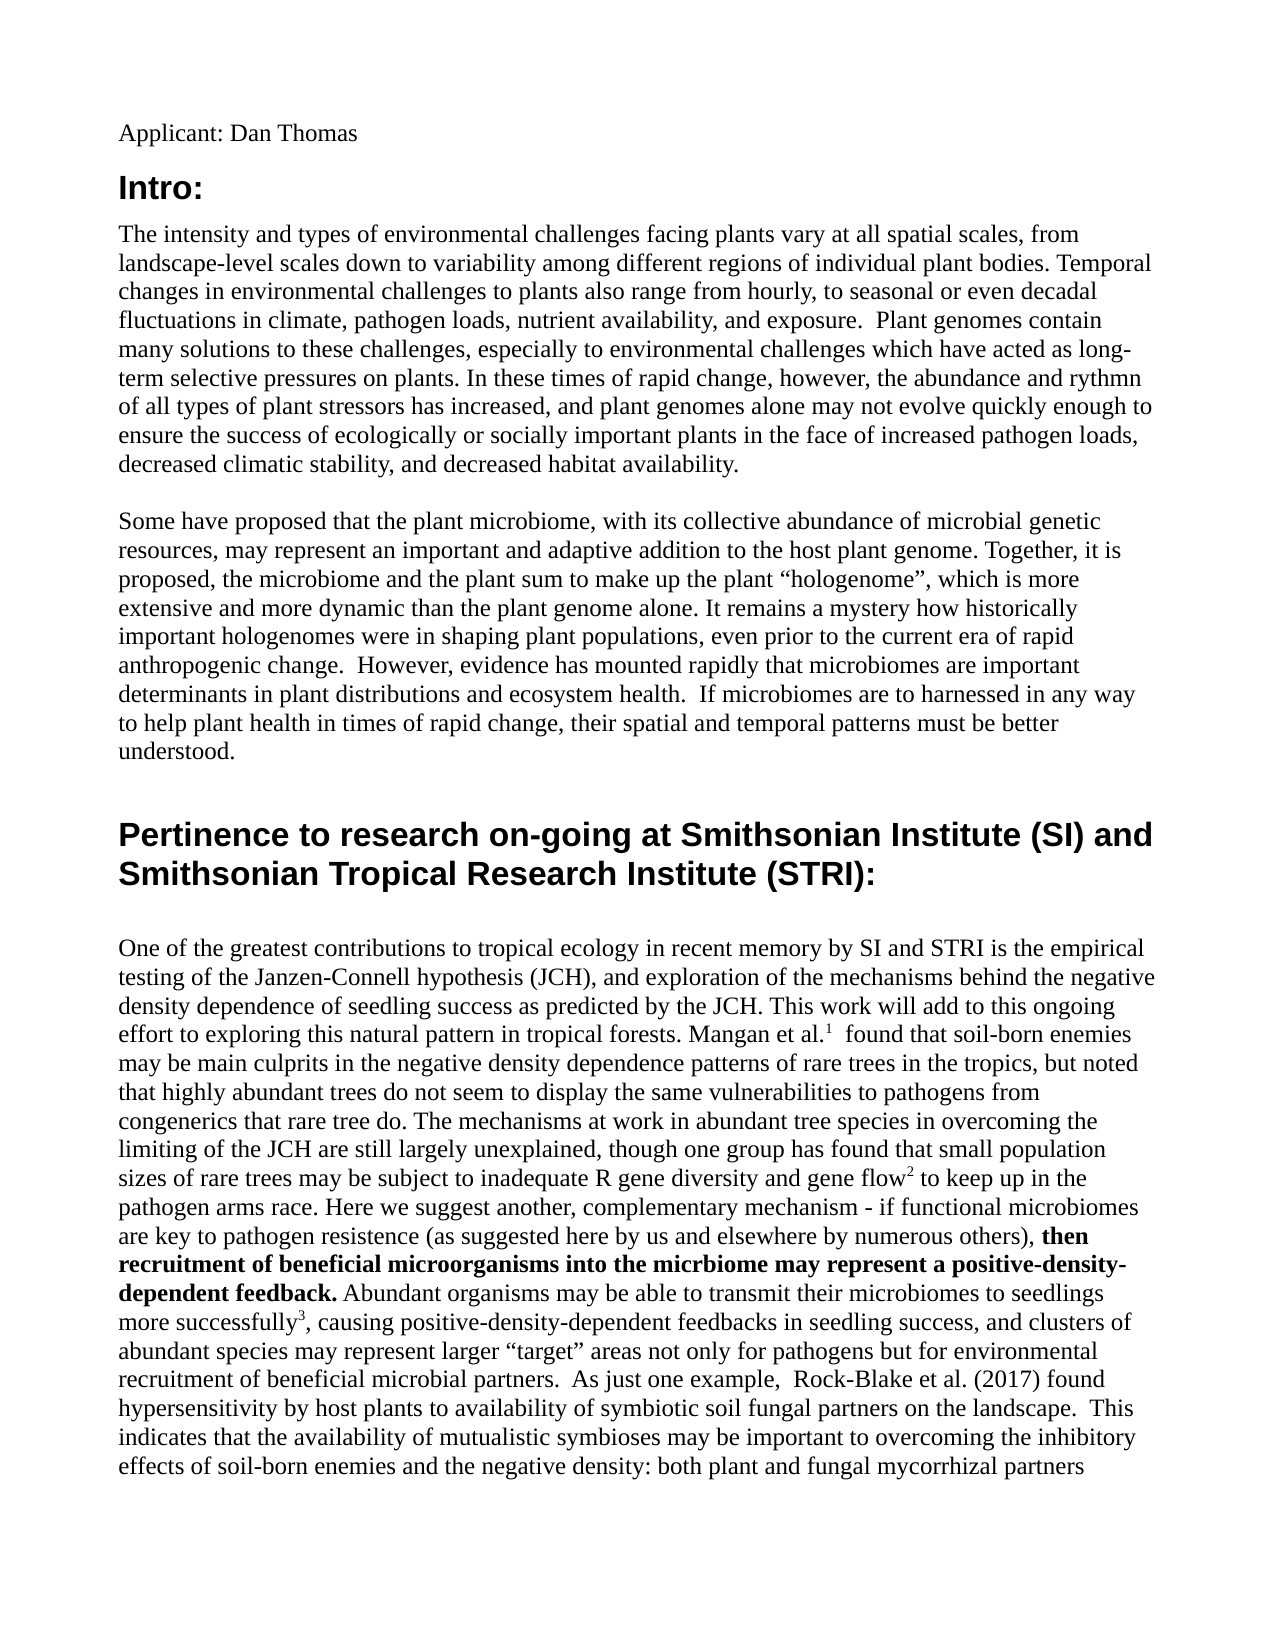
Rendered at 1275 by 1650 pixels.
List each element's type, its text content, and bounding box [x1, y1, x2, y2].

text One of the greatest contributions to tropical ecology in recent memory by SI and STRI is the empirical testing of the Janzen-Connell hypothesis (JCH), and exploration of the mechanisms behind the negative density dependence of seedling success as predicted by the JCH. This work will add to this ongoing effort to exploring this natural pattern in tropical forests. Mangan et al.1 found that soil-born enemies may be main culprits in the negative density dependence patterns of rare trees in the tropics, but noted that highly abundant trees do not seem to display the same vulnerabilities to pathogens from congenerics that rare tree do. The mechanisms at work in abundant tree species in overcoming the limiting of the JCH are still largely unexplained, though one group has found that small population sizes of rare trees may be subject to inadequate R gene diversity and gene flow2 to keep up in the pathogen arms race. Here we suggest another, complementary mechanism - if functional microbiomes are key to pathogen resistence (as suggested here by us and elsewhere by numerous others), then recruitment of beneficial microorganisms into the micrbiome may represent a positive-density-dependent feedback. Abundant organisms may be able to transmit their microbiomes to seedlings more successfully3, causing positive-density-dependent feedbacks in seedling success, and clusters of abundant species may represent larger “target” areas not only for pathogens but for environmental recruitment of beneficial microbial partners. As just one example, Rock-Blake et al. (2017) found hypersensitivity by host plants to availability of symbiotic soil fungal partners on the landscape. This indicates that the availability of mutualistic symbioses may be important to overcoming the inhibitory effects of soil-born enemies and the negative density: both plant and fungal mycorrhizal partners [118, 933, 1157, 1479]
text The intensity and types of environmental challenges facing plants vary at all spatial scales, from landscape-level scales down to variability among different regions of individual plant bodies. Temporal changes in environmental challenges to plants also range from hourly, to seasonal or even decadal fluctuations in climate, pathogen loads, nutrient availability, and exposure. Plant genomes contain many solutions to these challenges, especially to environmental challenges which have acted as long-term selective pressures on plants. In these times of rapid change, however, the abundance and rythmn of all types of plant stressors has increased, and plant genomes alone may not evolve quickly enough to ensure the success of ecologically or socially important plants in the face of increased pathogen loads, decreased climatic stability, and decreased habitat availability. [118, 219, 1157, 478]
subtitle Intro: [118, 168, 1157, 206]
text Some have proposed that the plant microbiome, with its collective abundance of microbial genetic resources, may represent an important and adaptive addition to the host plant genome. Together, it is proposed, the microbiome and the plant sum to make up the plant “hologenome”, which is more extensive and more dynamic than the plant genome alone. It remains a mystery how historically important hologenomes were in shaping plant populations, even prior to the current era of rapid anthropogenic change. However, evidence has mounted rapidly that microbiomes are important determinants in plant distributions and ecosystem health. If microbiomes are to harnessed in any way to help plant health in times of rapid change, their spatial and temporal patterns must be better understood. [118, 506, 1157, 765]
subtitle Pertinence to research on-going at Smithsonian Institute (SI) and Smithsonian Tropical Research Institute (STRI): [118, 815, 1157, 892]
text Applicant: Dan Thomas [118, 118, 1157, 147]
